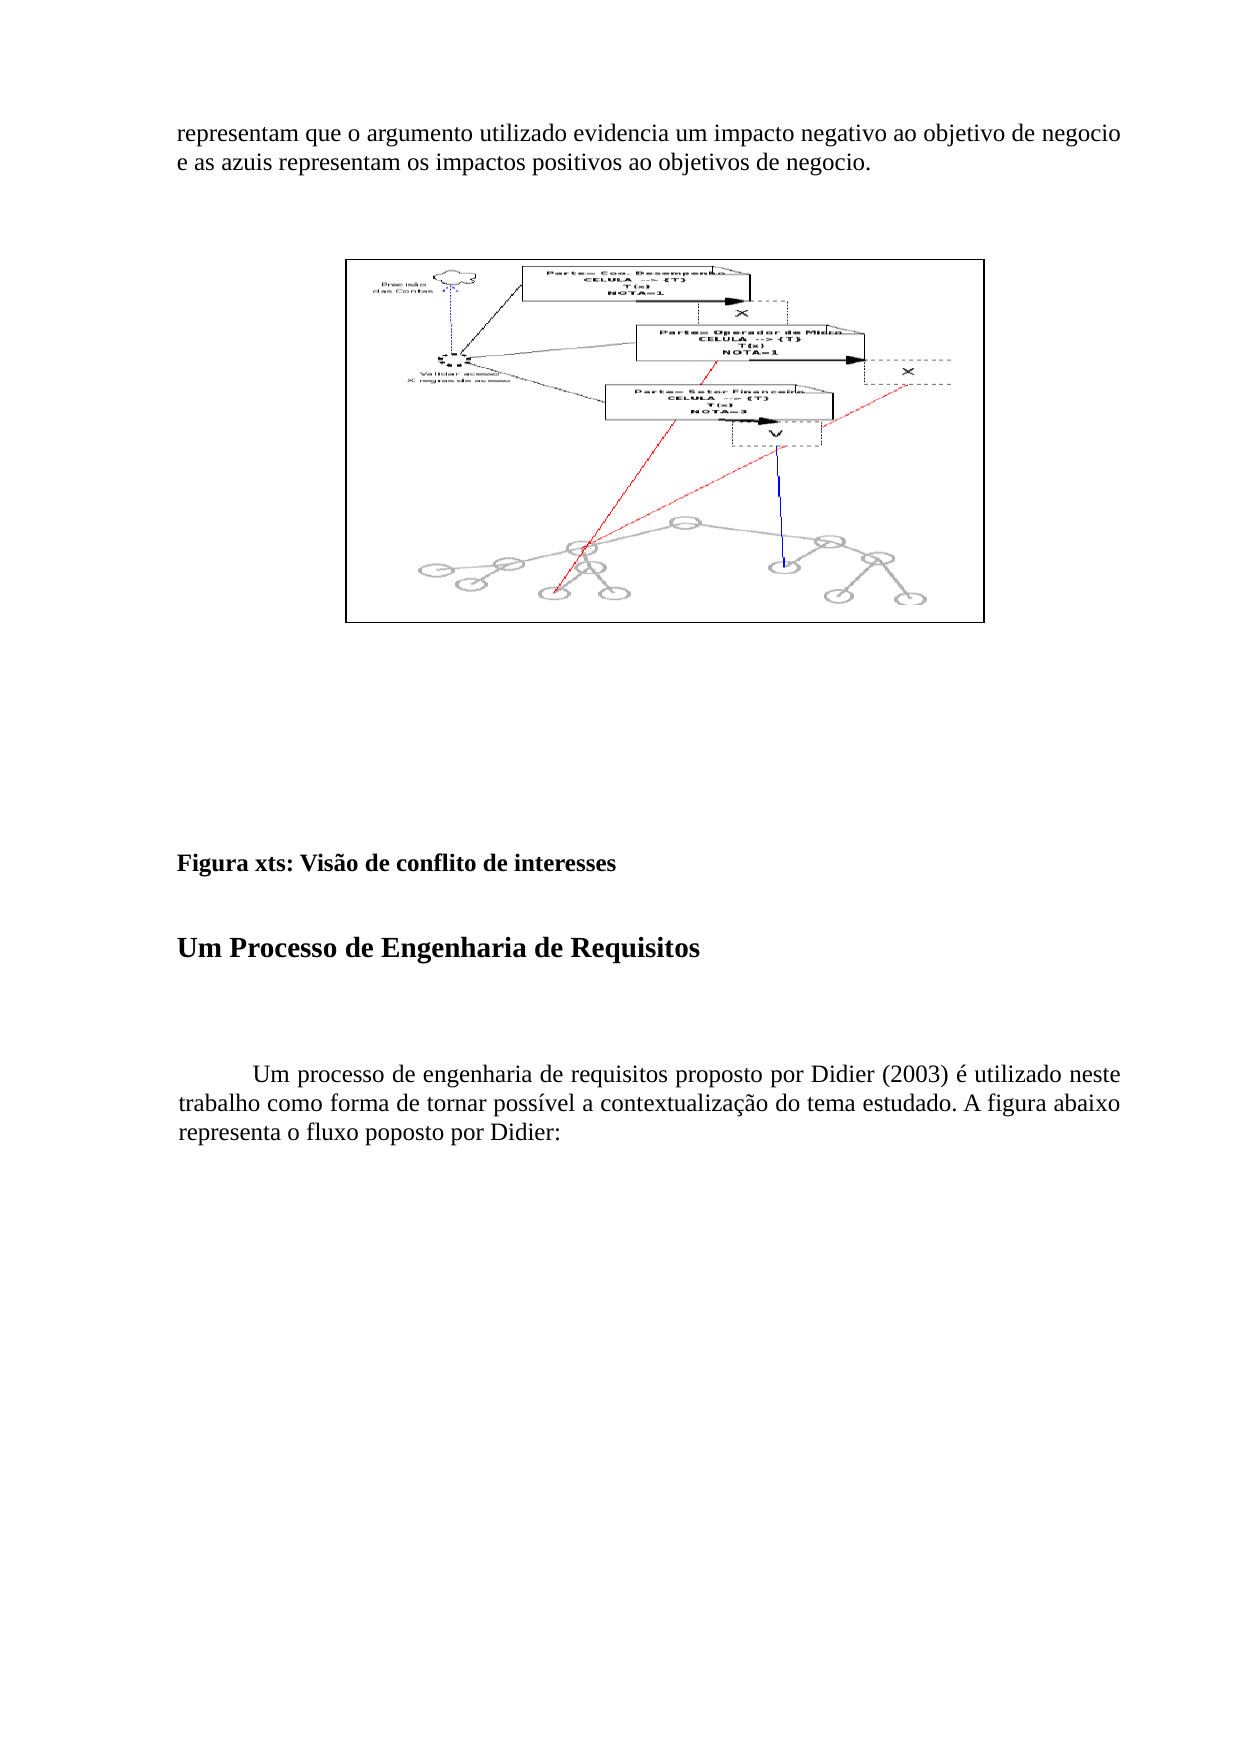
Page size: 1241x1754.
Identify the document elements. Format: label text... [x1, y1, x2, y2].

text Figura xts: Visão de conflito de interesses [177, 848, 1122, 877]
picture [342, 255, 989, 624]
text representam que o argumento utilizado evidencia um impacto negativo ao objetivo de negocio e as azuis representam os impactos positivos ao objetivos de negocio. [177, 118, 1122, 176]
text Um processo de engenharia de requisitos proposto por Didier (2003) é utilizado neste trabalho como forma de tornar possível a contextualização do tema estudado. A figura abaixo representa o fluxo poposto por Didier: [178, 1059, 1122, 1145]
text Um Processo de Engenharia de Requisitos [177, 931, 1122, 964]
